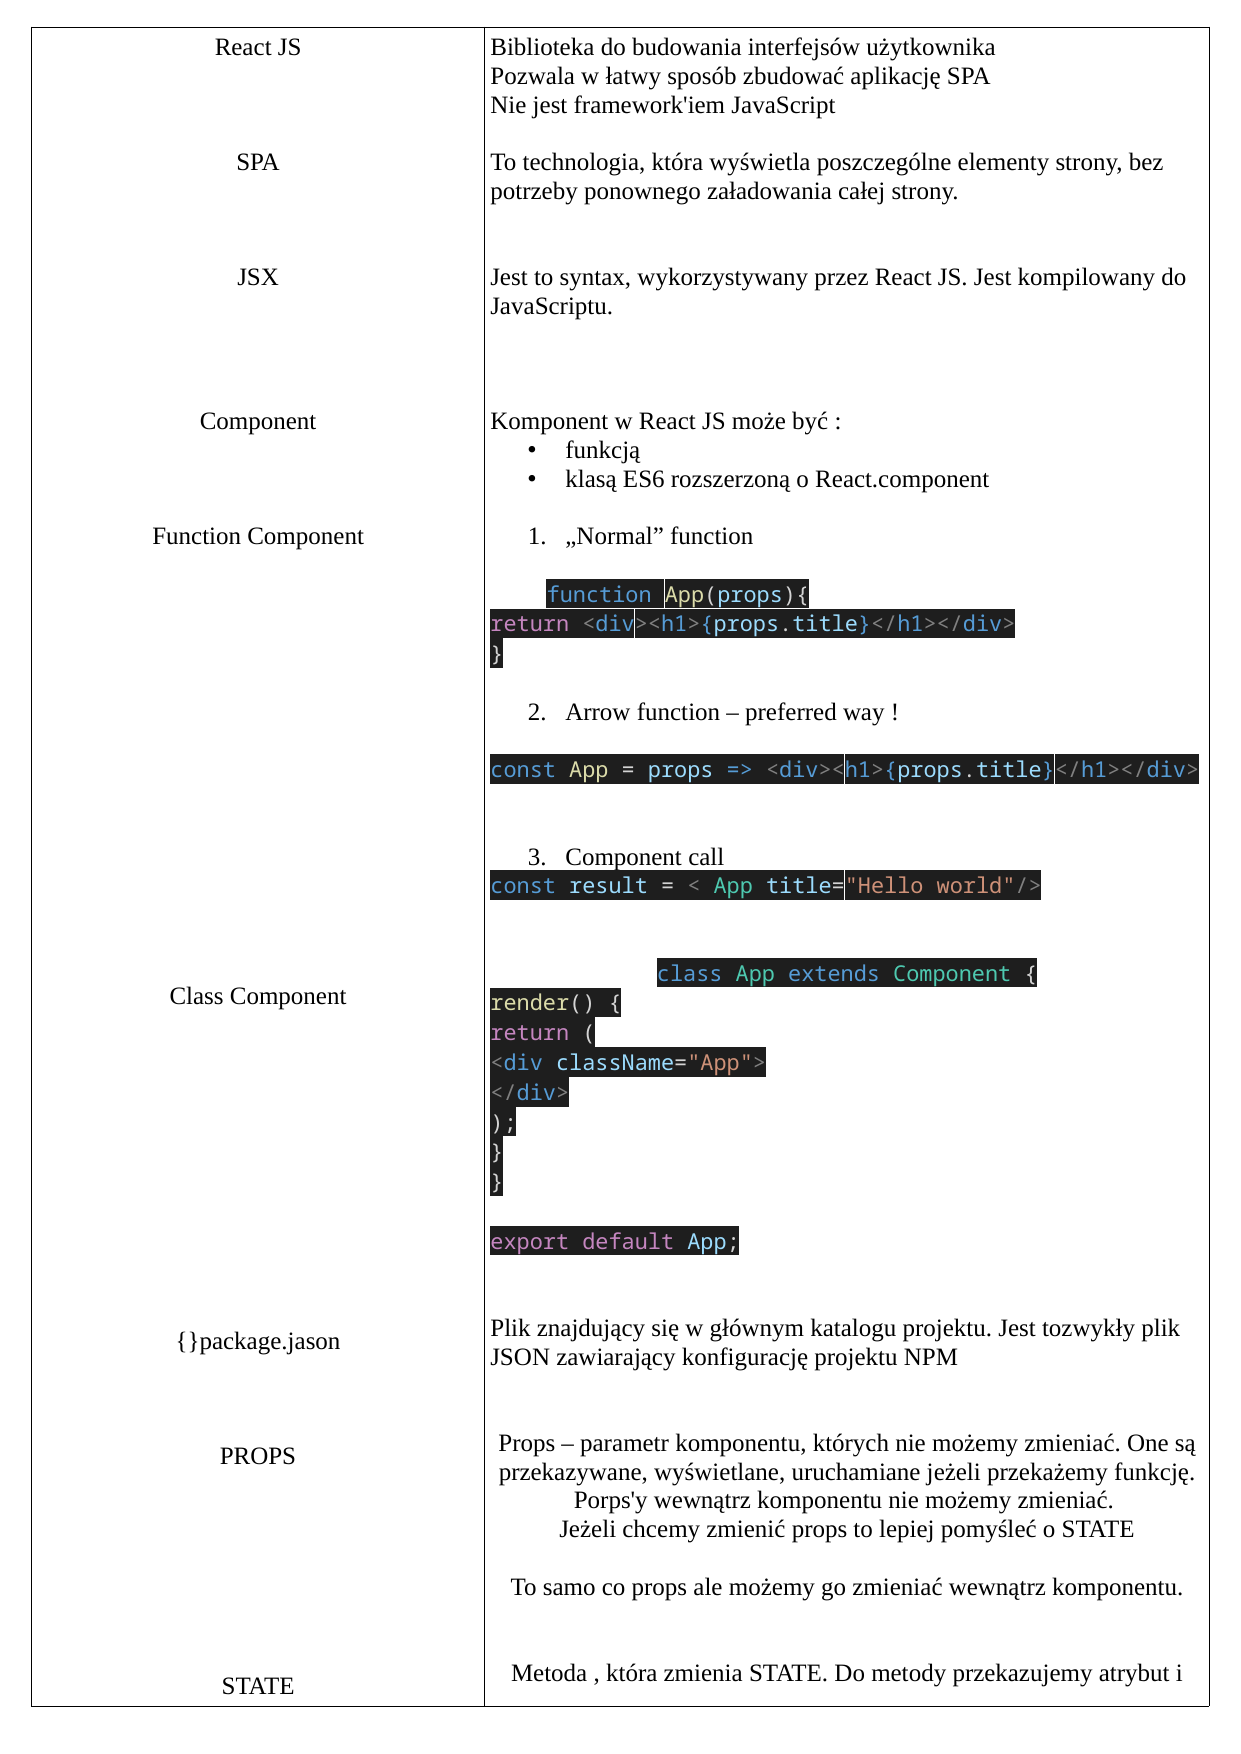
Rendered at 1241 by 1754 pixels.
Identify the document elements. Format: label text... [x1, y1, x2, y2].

table_header React JS SPA JSX Component Function Component Class Component {}package.jason PROPS STATE [32, 28, 484, 1706]
table_header Biblioteka do budowania interfejsów użytkownika Pozwala w łatwy sposób zbudować aplikację SPA Nie jest framework'iem JavaScript To technologia, która wyświetla poszczególne elementy strony, bez potrzeby ponownego załadowania całej strony. Jest to syntax, wykorzystywany przez React JS. Jest kompilowany do JavaScriptu. Komponent w React JS może być : funkcją klasą ES6 rozszerzoną o React.component „Normal” function function App(props){ return <div><h1>{props.title}</h1></div> } Arrow function – preferred way ! const App = props => <div><h1>{props.title}</h1></div> Component call const result = < App title="Hello world"/> class App extends Component { render() { return ( <div className="App"> </div> ); } } export default App; Plik znajdujący się w głównym katalogu projektu. Jest tozwykły plik JSON zawiarający konfigurację projektu NPM Props – parametr komponentu, których nie możemy zmieniać. One są przekazywane, wyświetlane, uruchamiane jeżeli przekażemy funkcję. Porps'y wewnątrz komponentu nie możemy zmieniać. Jeżeli chcemy zmienić props to lepiej pomyśleć o STATE To samo co props ale możemy go zmieniać wewnątrz komponentu. Metoda , która zmienia STATE. Do metody przekazujemy atrybut i [485, 28, 1209, 1706]
